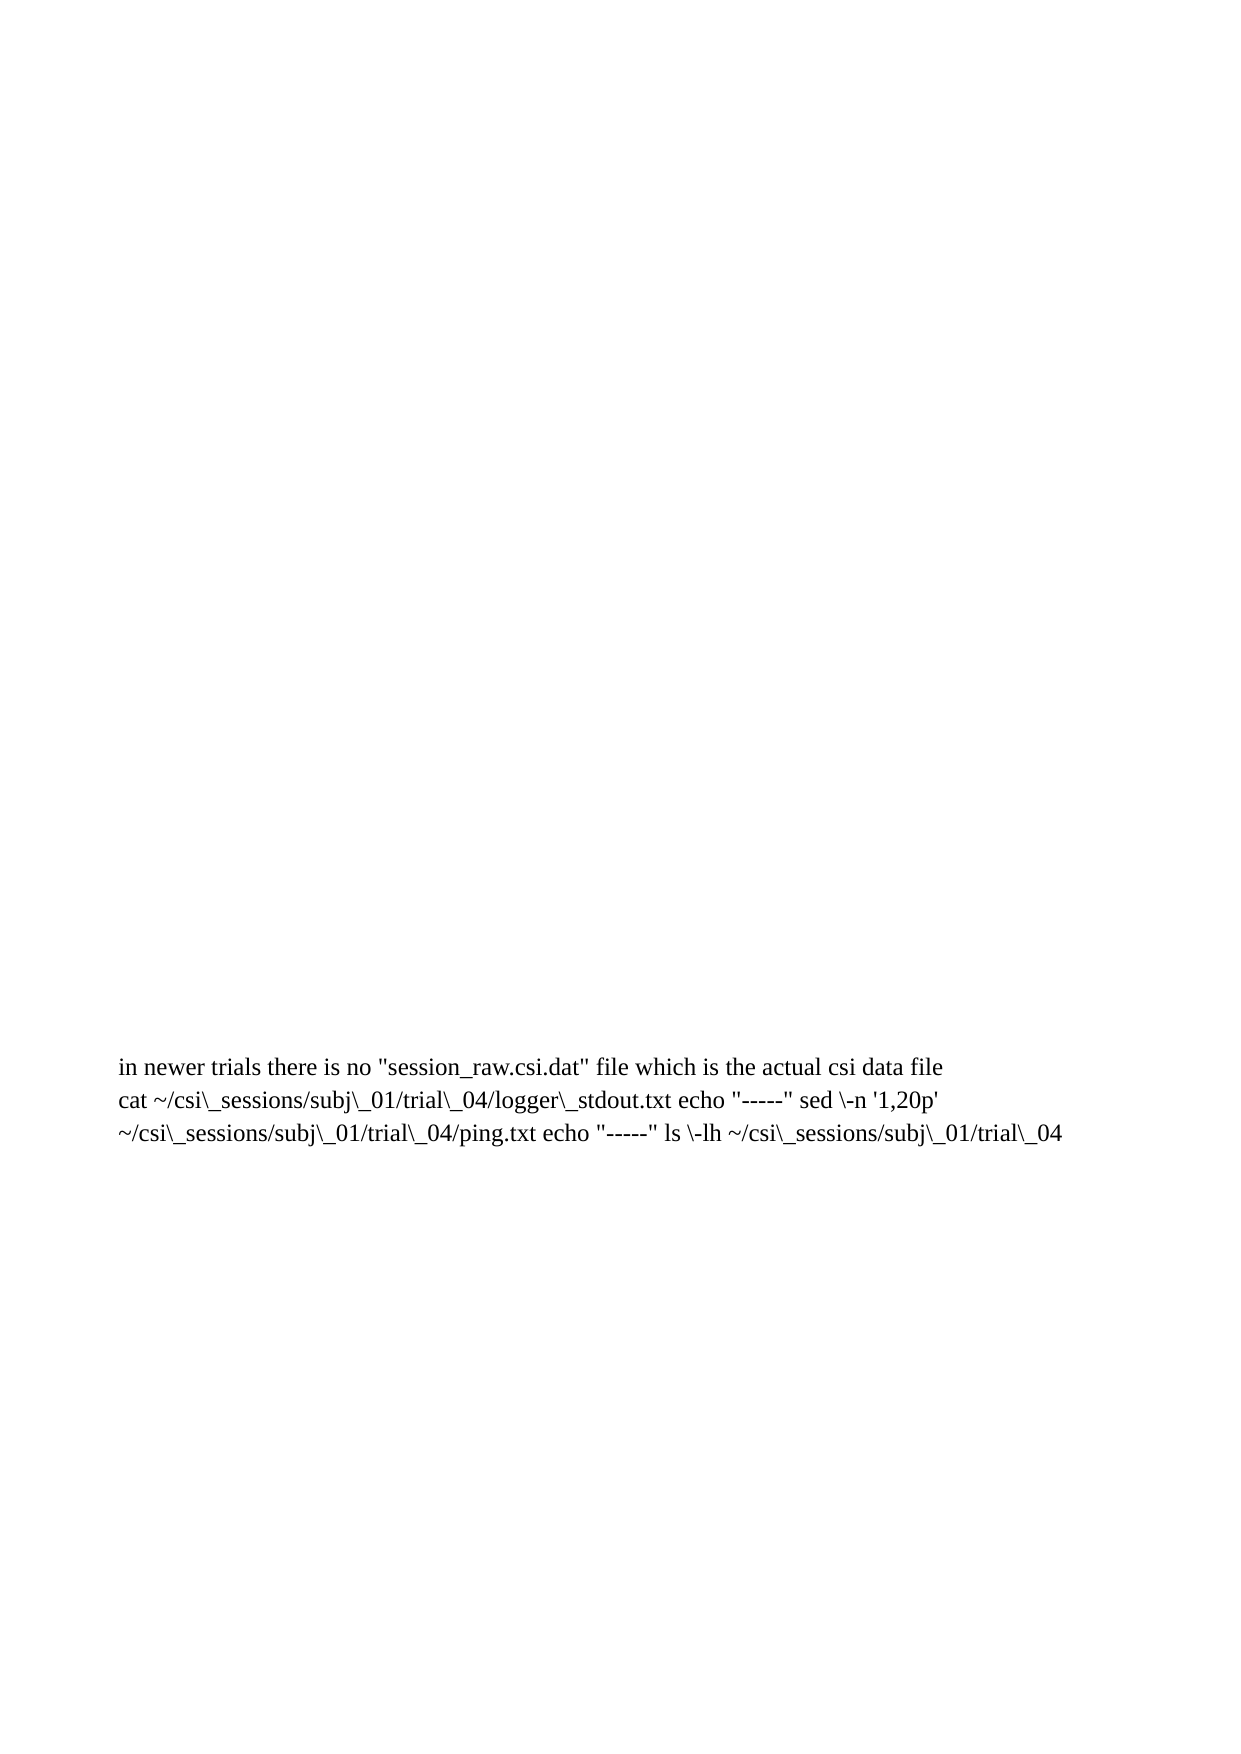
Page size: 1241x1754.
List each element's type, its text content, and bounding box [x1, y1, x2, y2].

text in newer trials there is no "session_raw.csi.dat" file which is the actual csi data file [118, 1052, 1122, 1081]
text cat ~/csi\_sessions/subj\_01/trial\_04/logger\_stdout.txt echo "-----" sed \-n '1,20p' ~/csi\_sessions/subj\_01/trial\_04/ping.txt echo "-----" ls \-lh ~/csi\_sessions/subj\_01/trial\_04 [118, 1085, 1122, 1147]
